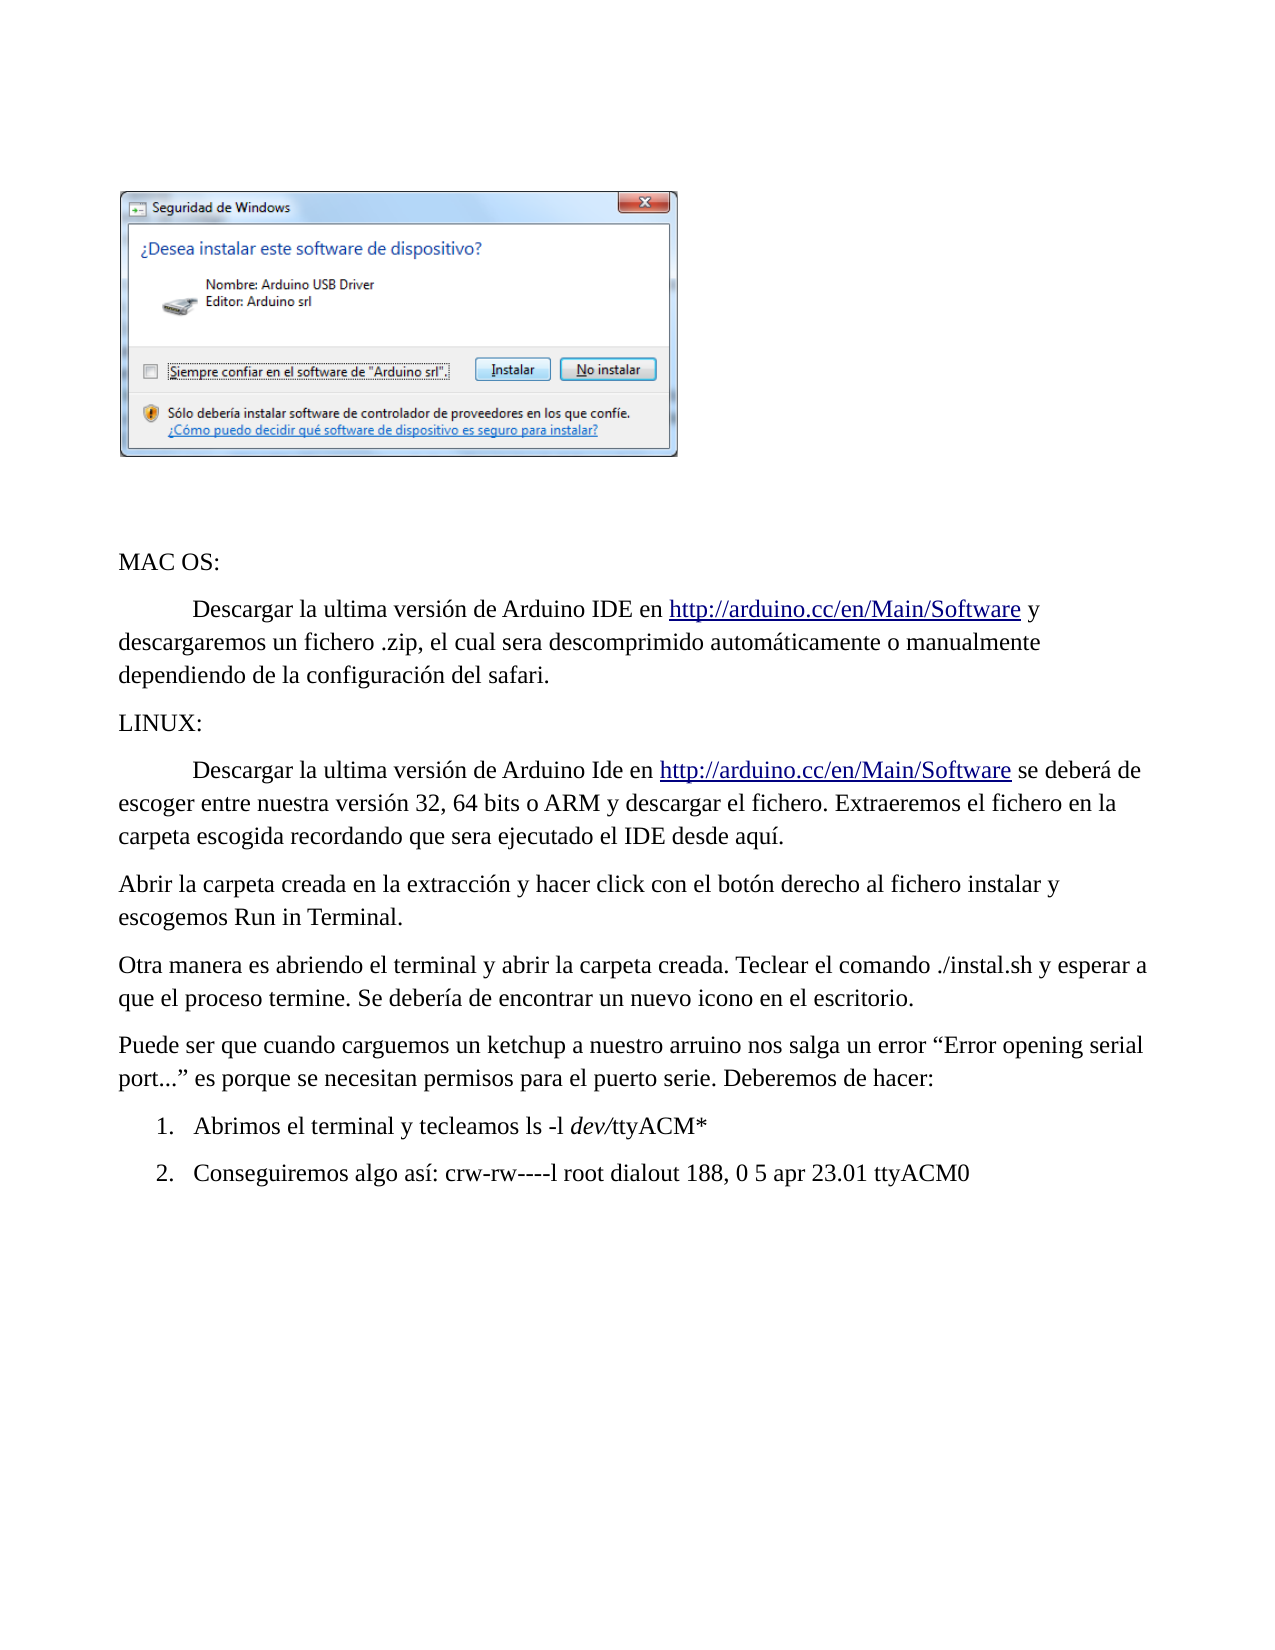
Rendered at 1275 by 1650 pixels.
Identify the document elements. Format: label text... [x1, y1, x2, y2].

list Conseguiremos algo así: crw-rw----l root dialout 188, 0 5 apr 23.01 ttyACM0 [156, 1158, 1157, 1187]
picture [120, 191, 678, 457]
list Abrimos el terminal y tecleamos ls -l dev/ttyACM* [156, 1111, 1157, 1140]
text MAC OS: [118, 547, 1157, 575]
text LINUX: [118, 708, 1157, 737]
text Abrir la carpeta creada en la extracción y hacer click con el botón derecho al fichero instalar y escogemos Run in Terminal. [118, 869, 1157, 931]
text Puede ser que cuando carguemos un ketchup a nuestro arruino nos salga un error “Error opening serial port...” es porque se necesitan permisos para el puerto serie. Deberemos de hacer: [118, 1030, 1157, 1092]
text Descargar la ultima versión de Arduino IDE en http://arduino.cc/en/Main/Software y descargaremos un fichero .zip, el cual sera descomprimido automáticamente o manualmente dependiendo de la configuración del safari. [118, 594, 1157, 689]
text Descargar la ultima versión de Arduino Ide en http://arduino.cc/en/Main/Software se deberá de escoger entre nuestra versión 32, 64 bits o ARM y descargar el fichero. Extraeremos el fichero en la carpeta escogida recordando que sera ejecutado el IDE desde aquí. [118, 755, 1157, 850]
text Otra manera es abriendo el terminal y abrir la carpeta creada. Teclear el comando ./instal.sh y esperar a que el proceso termine. Se debería de encontrar un nuevo icono en el escritorio. [118, 950, 1157, 1011]
